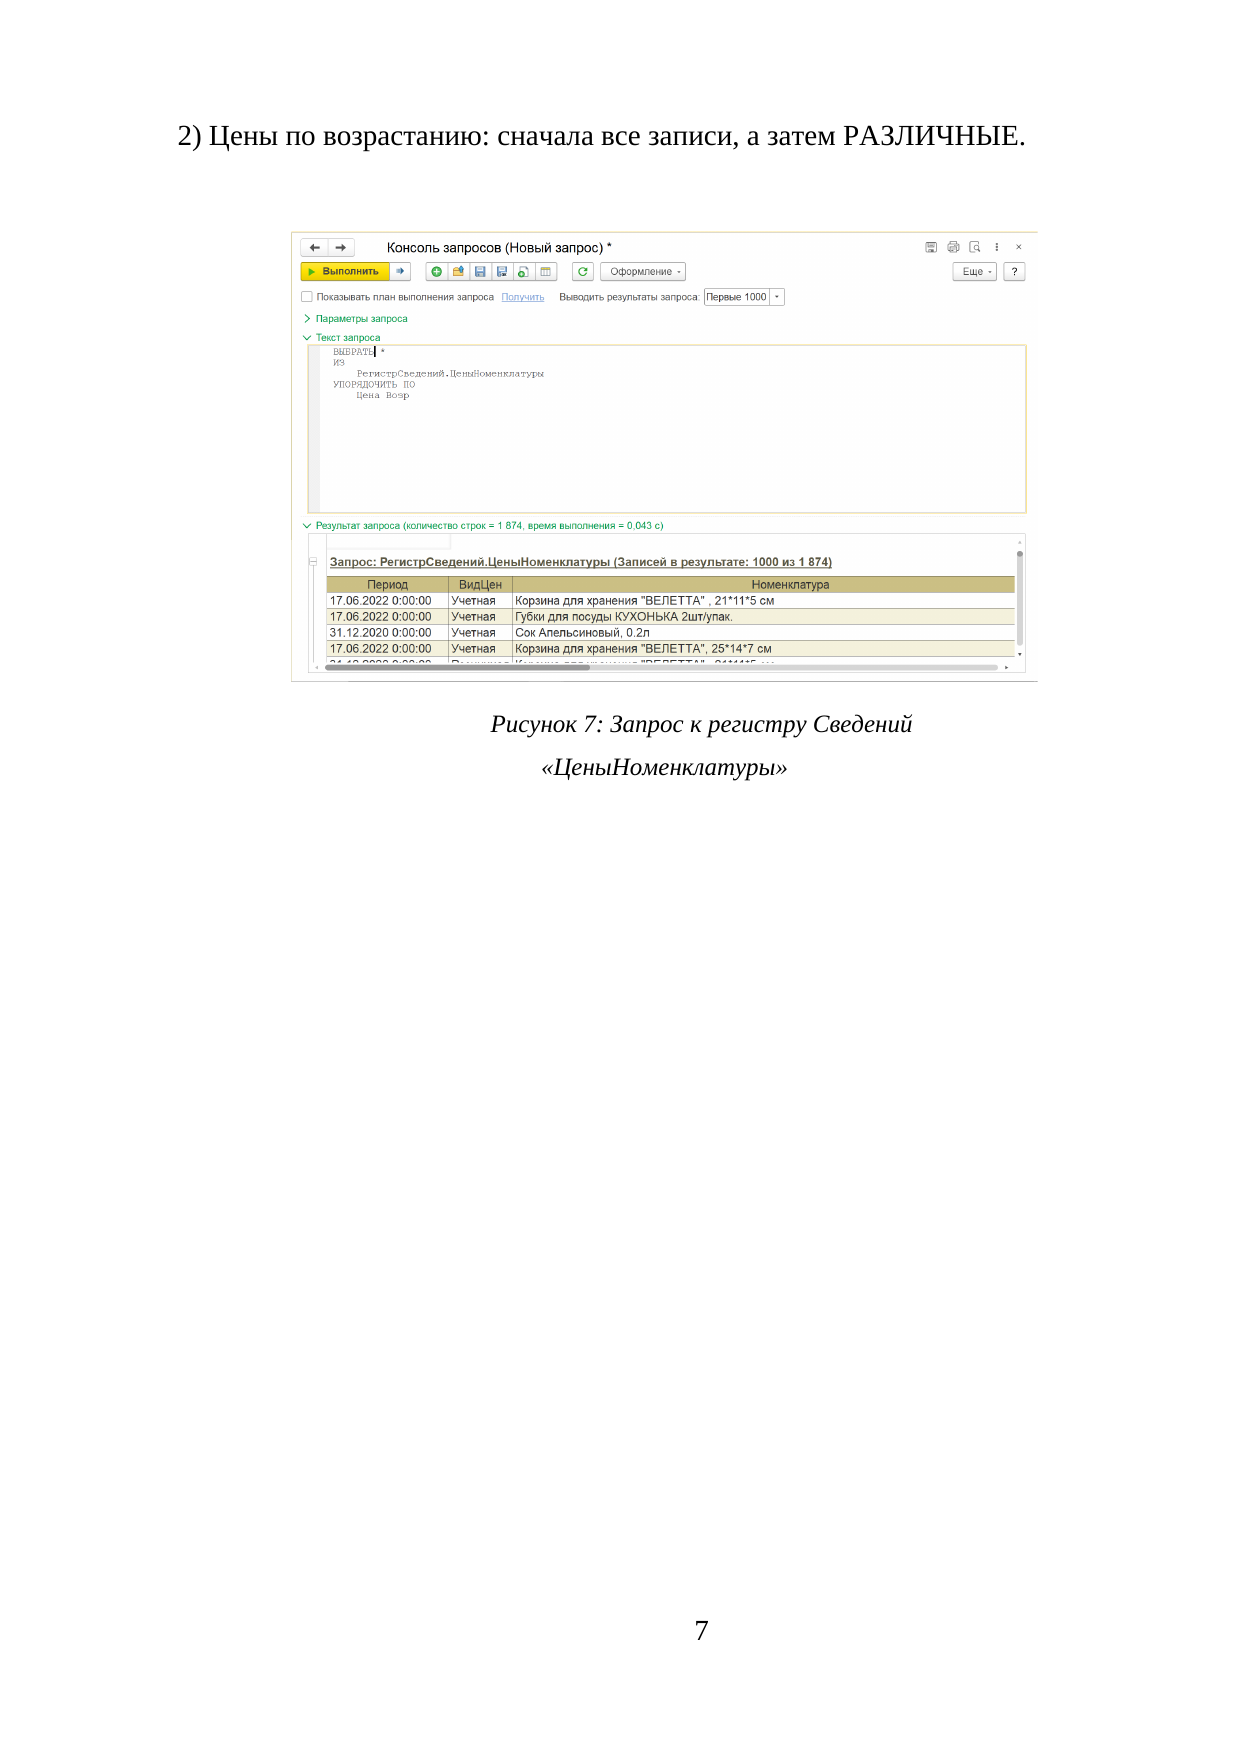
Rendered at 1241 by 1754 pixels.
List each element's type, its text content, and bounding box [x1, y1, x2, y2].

text Рисунок 7: Запрос к регистру Сведений «ЦеныНоменклатуры» [291, 682, 1038, 781]
text 2) Цены по возрастанию: сначала все записи, а затем РАЗЛИЧНЫЕ. [177, 118, 1152, 152]
picture [291, 231, 1038, 682]
